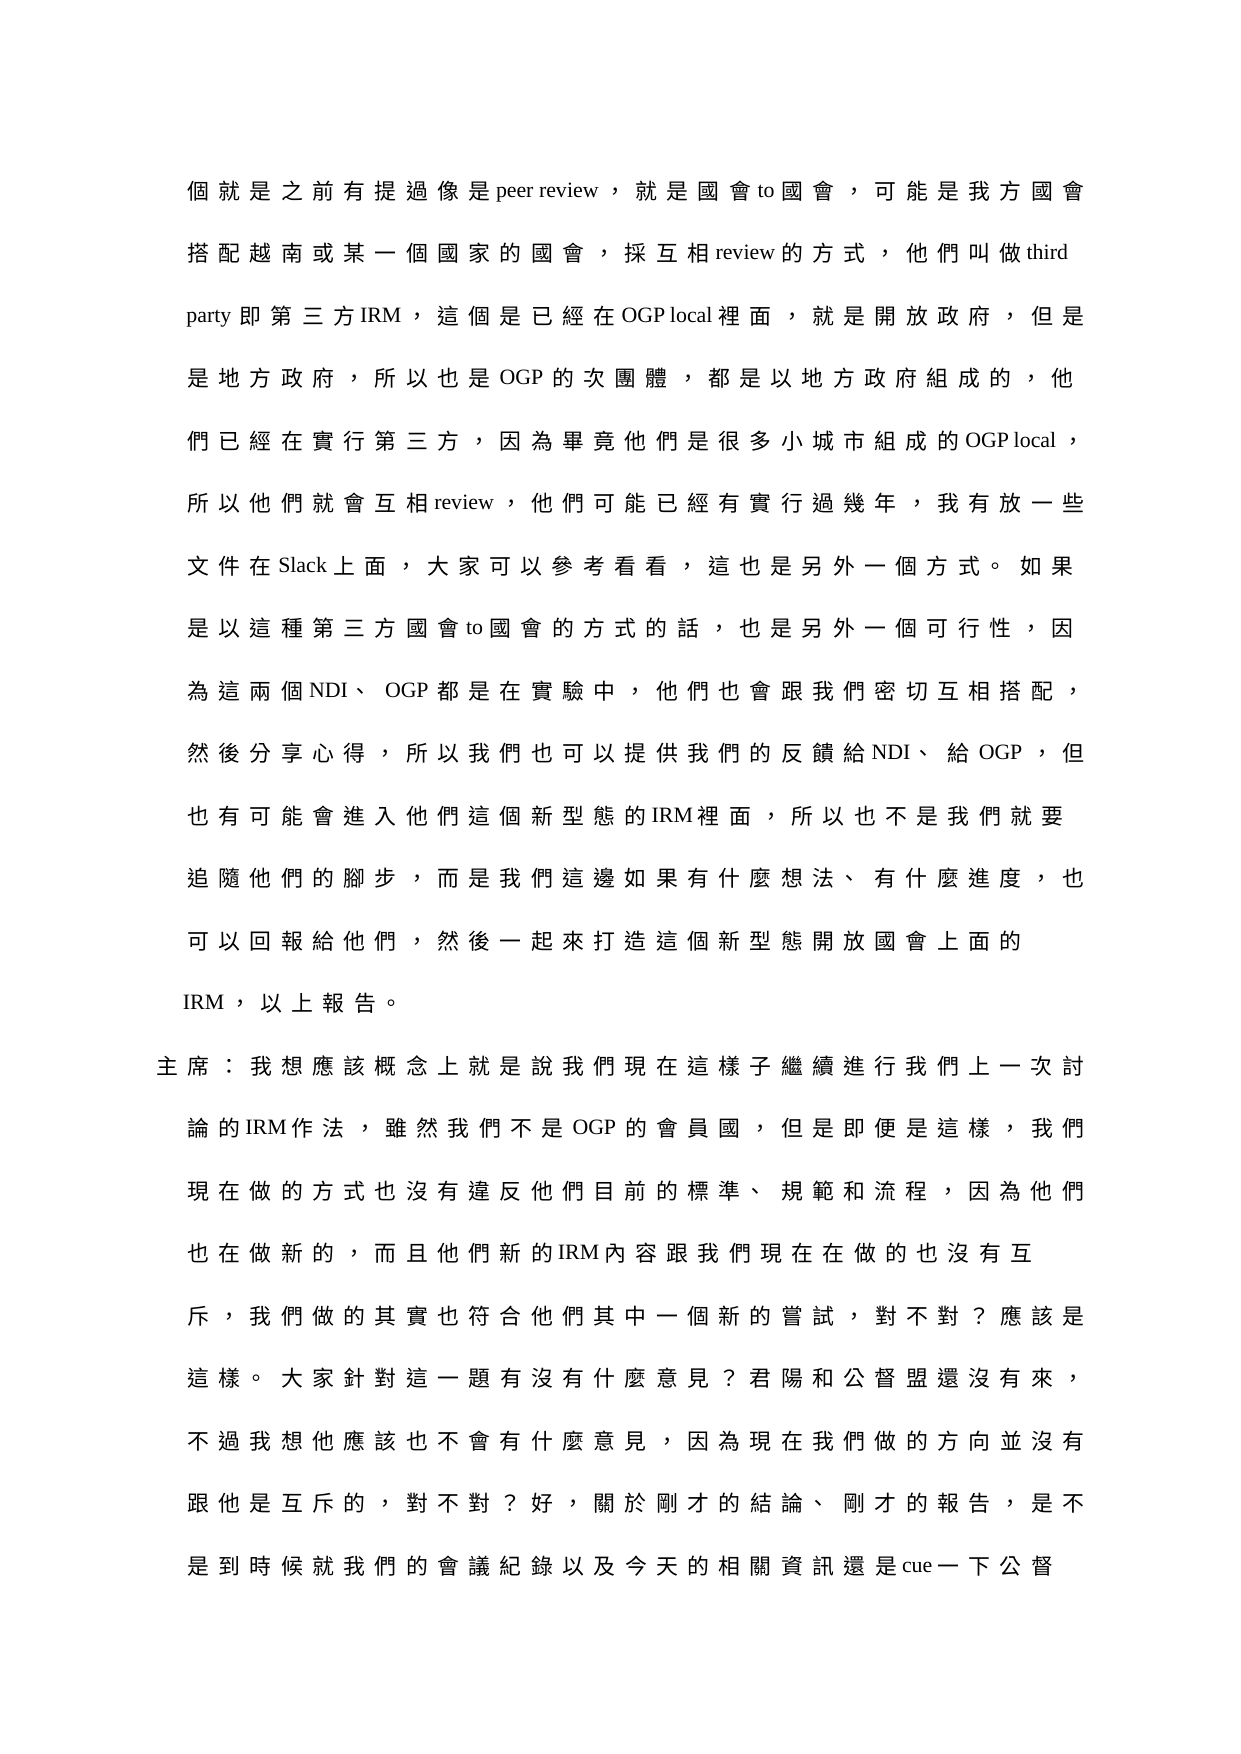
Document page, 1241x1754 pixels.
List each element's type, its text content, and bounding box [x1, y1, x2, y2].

text 主席：我想應該概念上就是說我們現在這樣子繼續進行我們上一次討論的IRM作法，雖然我們不是OGP的會員國，但是即便是這樣，我們現在做的方式也沒有違反他們目前的標準、規範和流程，因為他們也在做新的，而且他們新的IRM內容跟我們現在在做的也沒有互斥，我們做的其實也符合他們其中一個新的嘗試，對不對？應該是這樣。大家針對這一題有沒有什麼意見？君陽和公督盟還沒有來，不過我想他應該也不會有什麼意見，因為現在我們做的方向並沒有跟他是互斥的，對不對？好，關於剛才的結論、剛才的報告，是不是到時候就我們的會議紀錄以及今天的相關資訊還是cue一下公督 [151, 1033, 1089, 1596]
text 個就是之前有提過像是peer review，就是國會to國會，可能是我方國會搭配越南或某一個國家的國會，採互相review的方式，他們叫做third party即第三方IRM，這個是已經在OGP local裡面，就是開放政府，但是是地方政府，所以也是OGP的次團體，都是以地方政府組成的，他們已經在實行第三方，因為畢竟他們是很多小城市組成的OGP local，所以他們就會互相review，他們可能已經有實行過幾年，我有放一些文件在Slack上面，大家可以參考看看，這也是另外一個方式。如果是以這種第三方國會to國會的方式的話，也是另外一個可行性，因為這兩個NDI、OGP都是在實驗中，他們也會跟我們密切互相搭配，然後分享心得，所以我們也可以提供我們的反饋給NDI、給OGP，但也有可能會進入他們這個新型態的IRM裡面，所以也不是我們就要追隨他們的腳步，而是我們這邊如果有什麼想法、有什麼進度，也可以回報給他們，然後一起來打造這個新型態開放國會上面的IRM，以上報告。 [151, 158, 1089, 1033]
